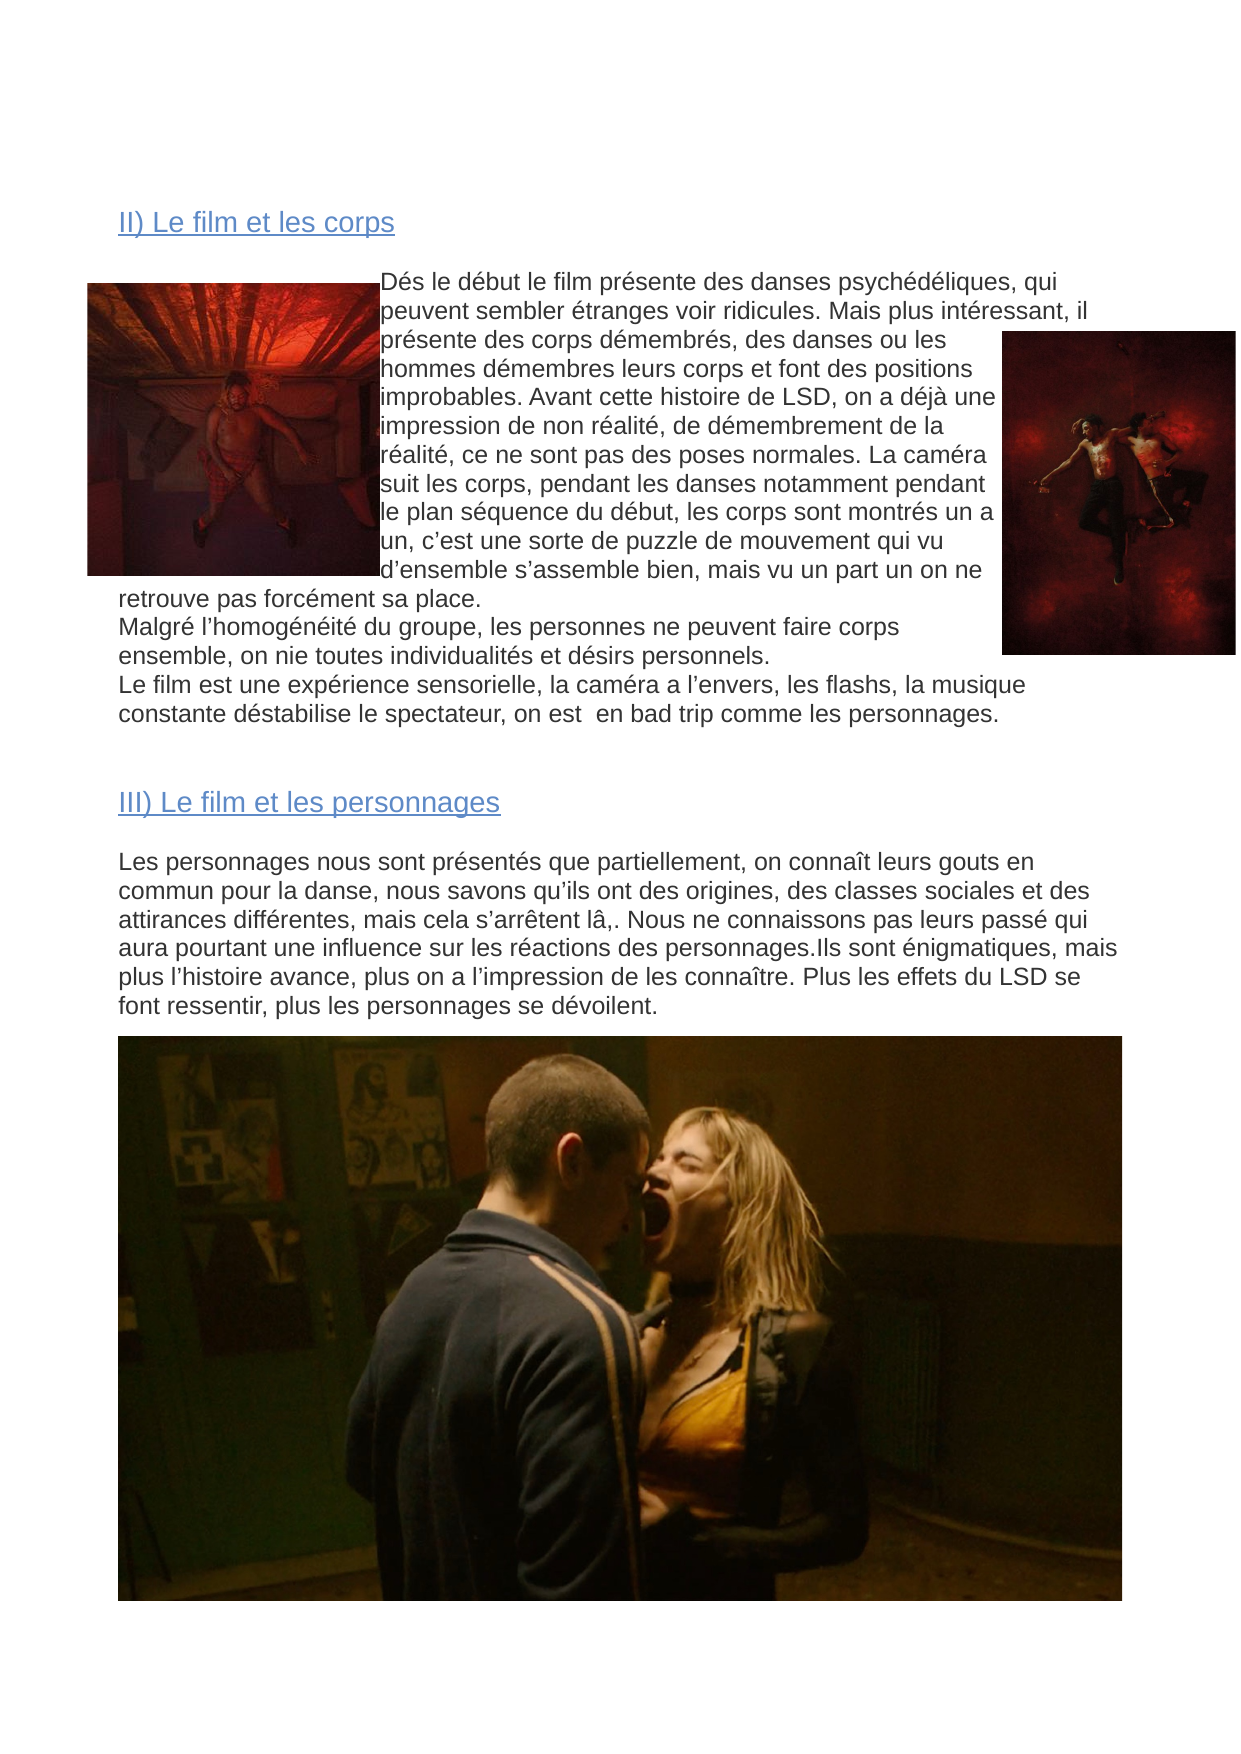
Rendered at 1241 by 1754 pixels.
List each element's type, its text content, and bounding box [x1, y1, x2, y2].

picture [118, 1036, 1123, 1601]
text Le film est une expérience sensorielle, la caméra a l’envers, les flashs, la musique constante déstabilise le spectateur, on est en bad trip comme les personnages. [118, 670, 1122, 727]
text Les personnages nous sont présentés que partiellement, on connaît leurs gouts en commun pour la danse, nous savons qu’ils ont des origines, des classes sociales et des attirances différentes, mais cela s’arrêtent lâ,. Nous ne connaissons pas leurs passé qui aura pourtant une influence sur les réactions des personnages.Ils sont énigmatiques, mais plus l’histoire avance, plus on a l’impression de les connaître. Plus les effets du LSD se font ressentir, plus les personnages se dévoilent. [118, 847, 1122, 1020]
text Malgré l’homogénéité du groupe, les personnes ne peuvent faire corps ensemble, on nie toutes individualités et désirs personnels. [118, 612, 1122, 670]
picture [1002, 331, 1236, 655]
text II) Le film et les corps [118, 205, 1122, 239]
picture [87, 283, 380, 576]
text III) Le film et les personnages [118, 785, 1122, 818]
text Dés le début le film présente des danses psychédéliques, qui peuvent sembler étranges voir ridicules. Mais plus intéressant, il présente des corps démembrés, des danses ou les hommes démembres leurs corps et font des positions improbables. Avant cette histoire de LSD, on a déjà une impression de non réalité, de démembrement de la réalité, ce ne sont pas des poses normales. La caméra suit les corps, pendant les danses notamment pendant le plan séquence du début, les corps sont montrés un a un, c’est une sorte de puzzle de mouvement qui vu d’ensemble s’assemble bien, mais vu un part un on ne retrouve pas forcément sa place. [118, 267, 1122, 612]
